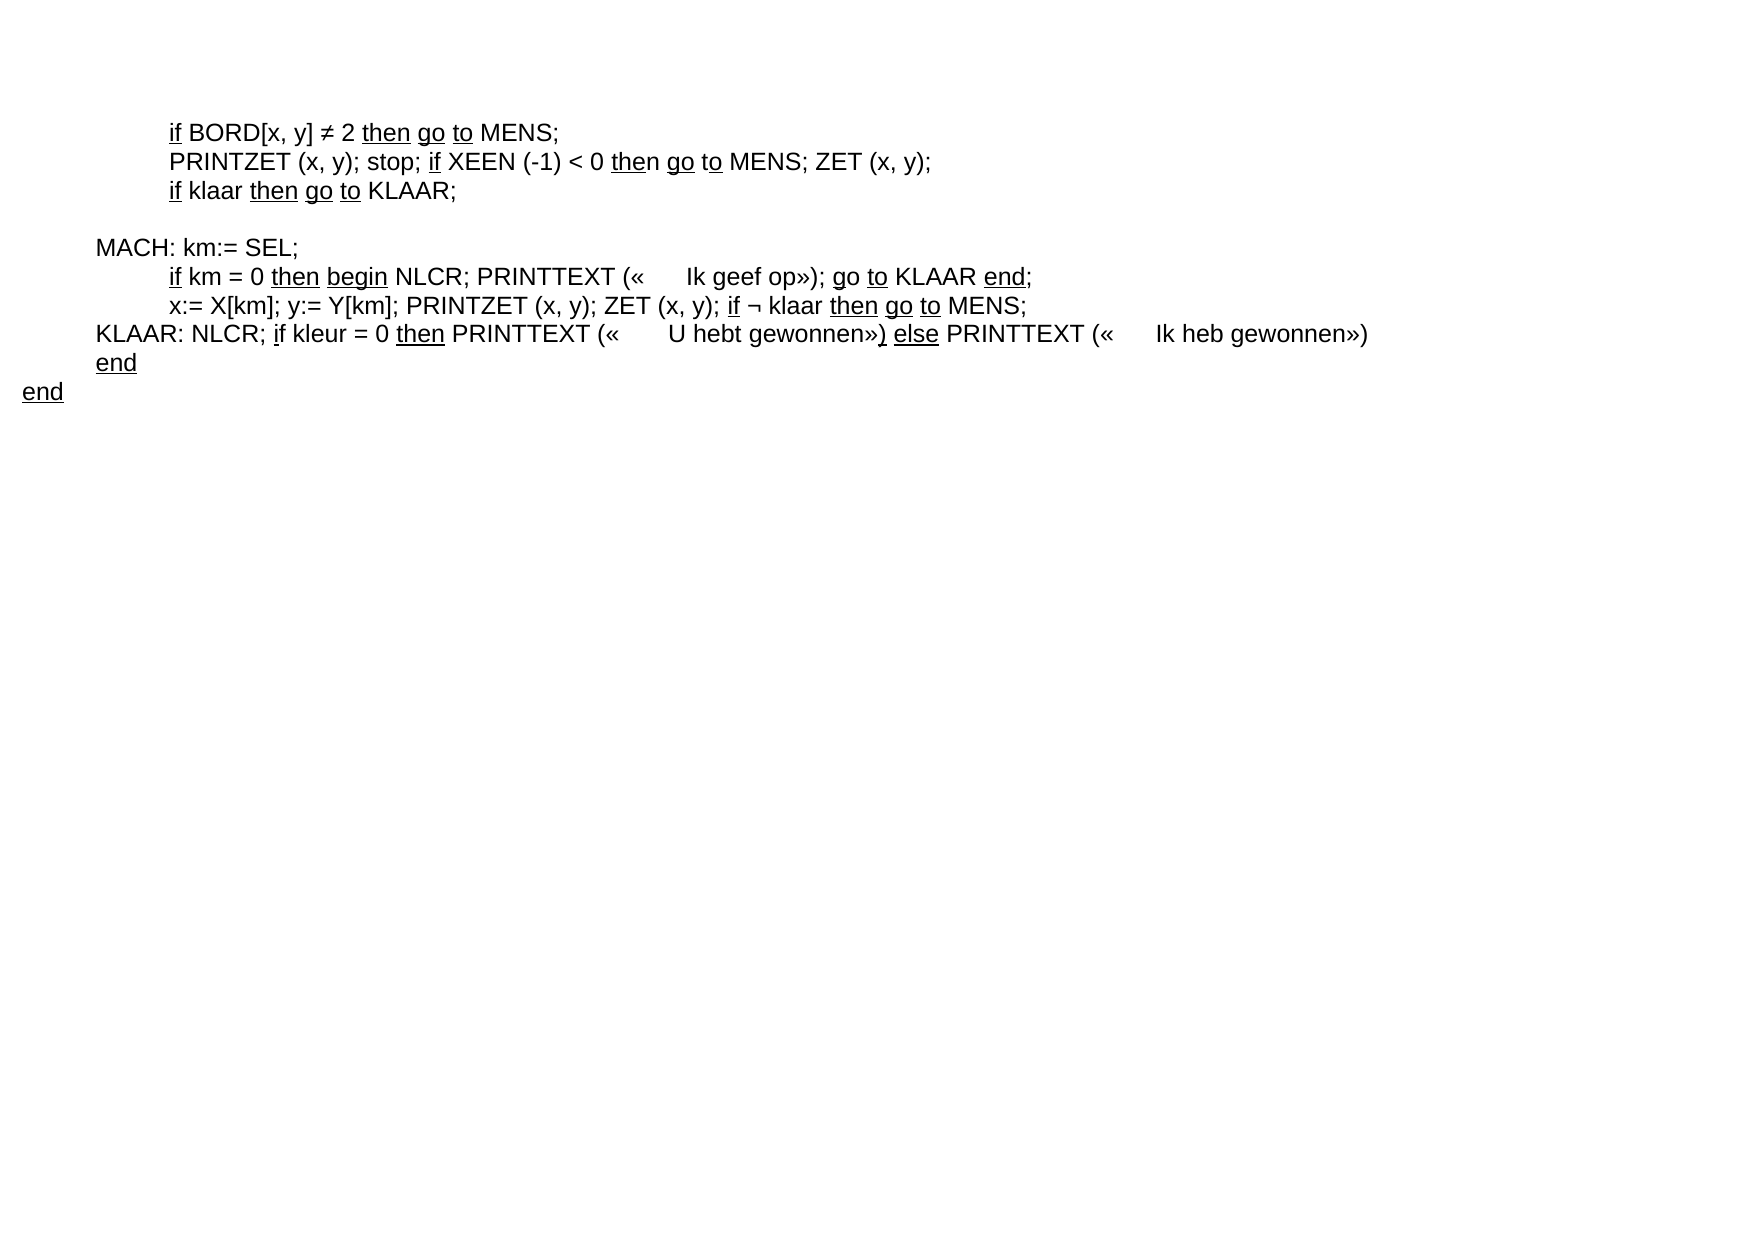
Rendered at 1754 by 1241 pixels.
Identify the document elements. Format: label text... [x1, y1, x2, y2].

text KLAAR: NLCR; if kleur = 0 then PRINTTEXT (« U hebt gewonnen») else PRINTTEXT (« Ik heb gewonnen») [22, 319, 1731, 348]
text PRINTZET (x, y); stop; if XEEN (-1) < 0 then go to MENS; ZET (x, y); [22, 147, 1731, 176]
text end [22, 348, 1731, 377]
text if km = 0 then begin NLCR; PRINTTEXT (« Ik geef op»); go to KLAAR end; x:= X[km]; y:= Y[km]; PRINTZET (x, y); ZET (x, y); if ¬ klaar then go to MENS; [22, 262, 1731, 319]
text MACH: km:= SEL; [22, 233, 1731, 262]
text if klaar then go to KLAAR; [22, 176, 1731, 204]
text end [22, 377, 1731, 406]
text if BORD[x, y] ≠ 2 then go to MENS; [22, 118, 1731, 147]
